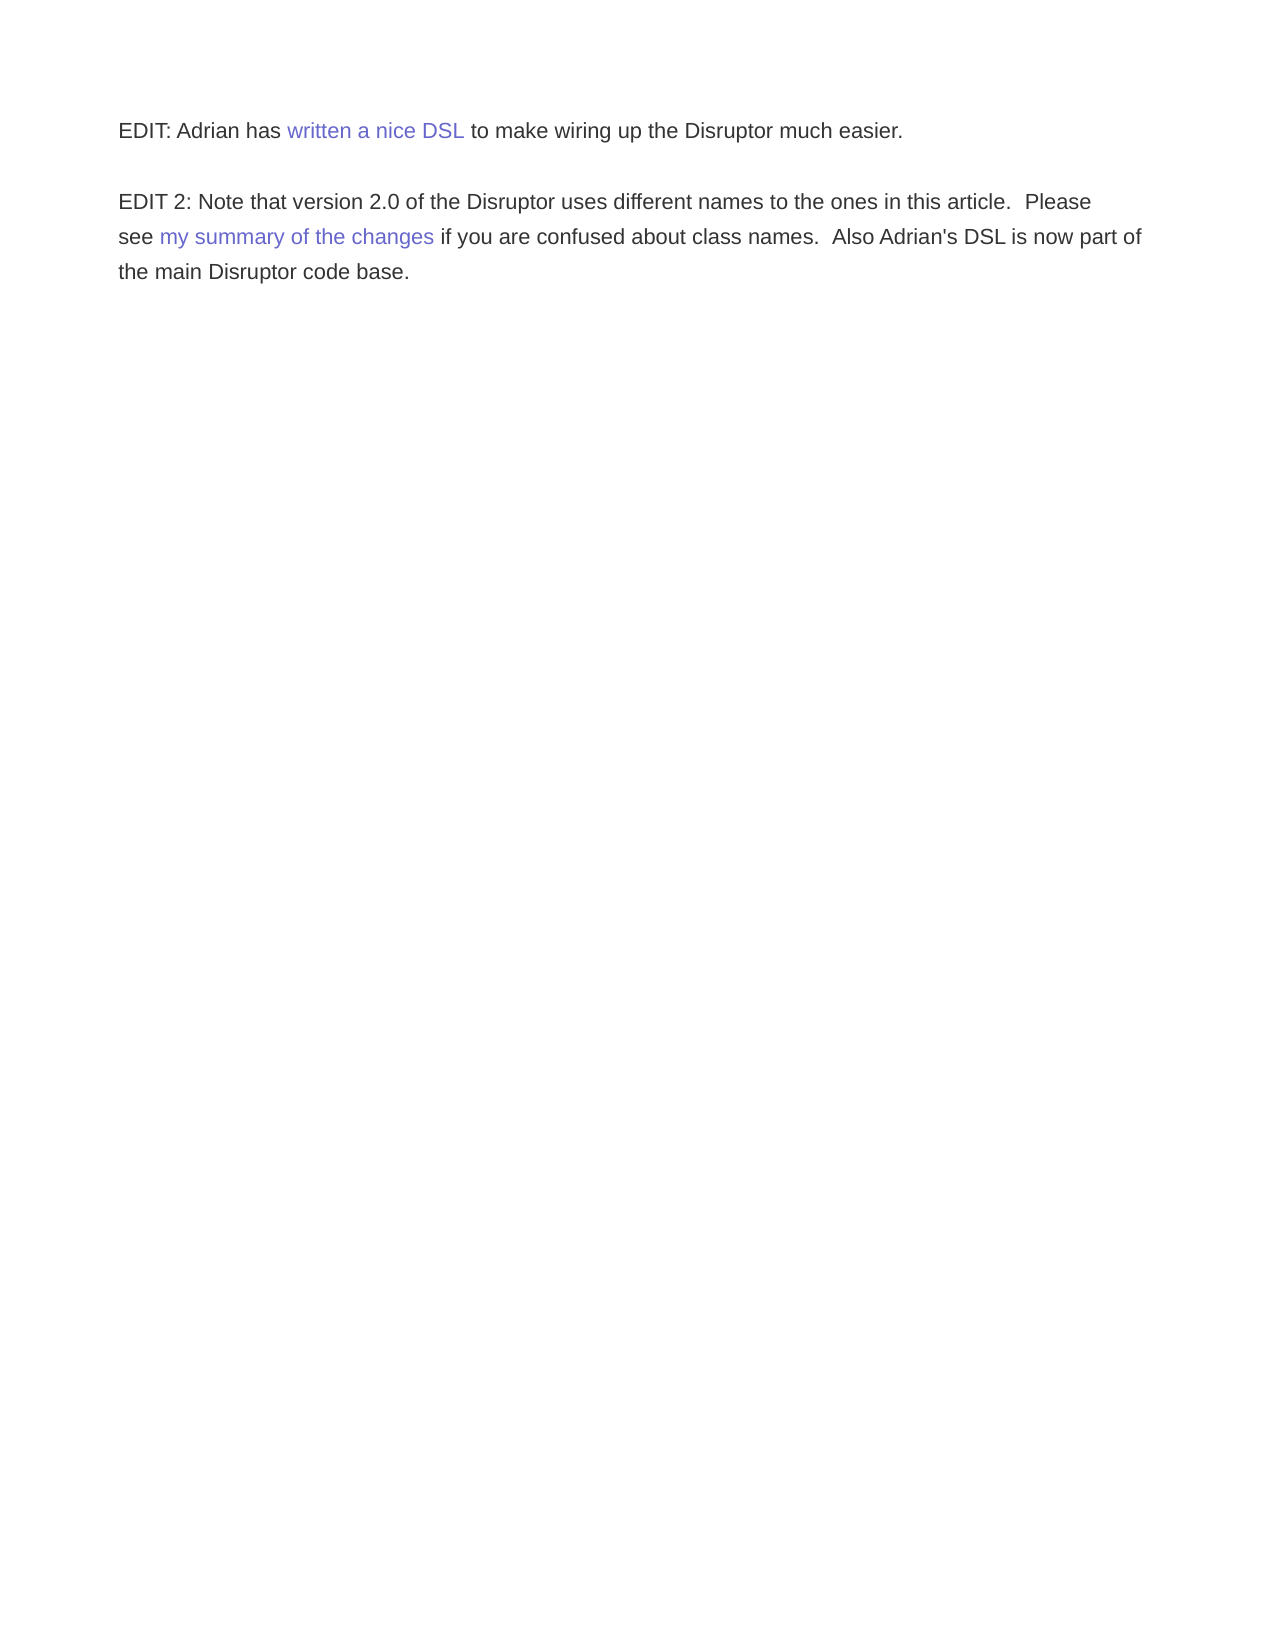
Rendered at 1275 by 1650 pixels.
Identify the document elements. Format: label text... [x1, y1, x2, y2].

text EDIT: Adrian has written a nice DSL to make wiring up the Disruptor much easier. EDIT 2: Note that version 2.0 of the Disruptor uses different names to the ones in this article. Please see my summary of the changes if you are confused about class names. Also Adrian's DSL is now part of the main Disruptor code base. [118, 118, 1157, 284]
